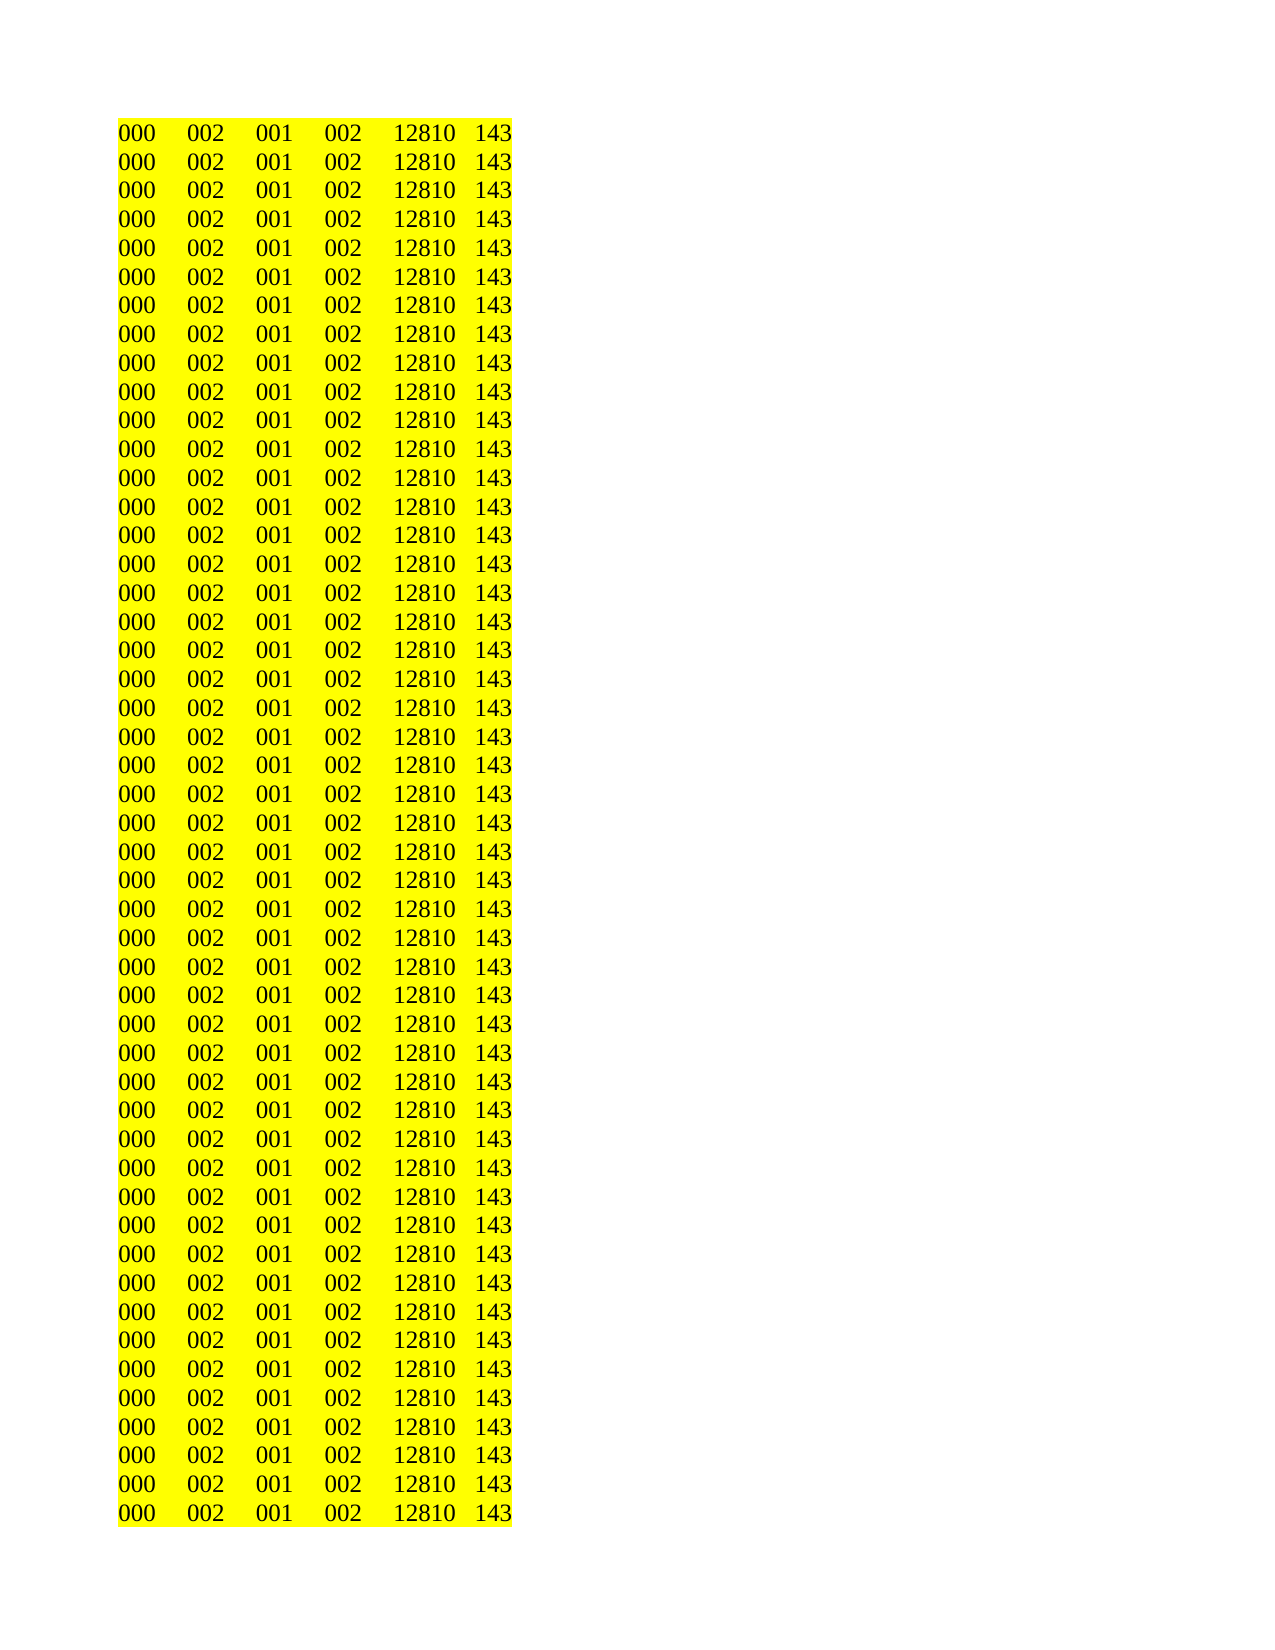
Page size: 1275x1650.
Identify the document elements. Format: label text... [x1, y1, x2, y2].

text 000 002 001 002 12810 143 [118, 1182, 1157, 1211]
text 000 002 001 002 12810 143 [118, 262, 1157, 291]
text 000 002 001 002 12810 143 [118, 233, 1157, 262]
text 000 002 001 002 12810 143 [118, 1038, 1157, 1067]
text 000 002 001 002 12810 143 [118, 406, 1157, 434]
text 000 002 001 002 12810 143 [118, 319, 1157, 348]
text 000 002 001 002 12810 143 [118, 204, 1157, 233]
text 000 002 001 002 12810 143 [118, 693, 1157, 722]
text 000 002 001 002 12810 143 [118, 1498, 1157, 1527]
text 000 002 001 002 12810 143 [118, 492, 1157, 521]
text 000 002 001 002 12810 143 [118, 1326, 1157, 1354]
text 000 002 001 002 12810 143 [118, 1268, 1157, 1297]
text 000 002 001 002 12810 143 [118, 636, 1157, 664]
text 000 002 001 002 12810 143 [118, 1009, 1157, 1038]
text 000 002 001 002 12810 143 [118, 1354, 1157, 1383]
text 000 002 001 002 12810 143 [118, 1441, 1157, 1469]
text 000 002 001 002 12810 143 [118, 1211, 1157, 1239]
text 000 002 001 002 12810 143 [118, 1412, 1157, 1441]
text 000 002 001 002 12810 143 [118, 118, 1157, 147]
text 000 002 001 002 12810 143 [118, 808, 1157, 837]
text 000 002 001 002 12810 143 [118, 894, 1157, 923]
text 000 002 001 002 12810 143 [118, 434, 1157, 463]
text 000 002 001 002 12810 143 [118, 1153, 1157, 1182]
text 000 002 001 002 12810 143 [118, 722, 1157, 751]
text 000 002 001 002 12810 143 [118, 578, 1157, 607]
text 000 002 001 002 12810 143 [118, 1469, 1157, 1498]
text 000 002 001 002 12810 143 [118, 1297, 1157, 1326]
text 000 002 001 002 12810 143 [118, 1124, 1157, 1153]
text 000 002 001 002 12810 143 [118, 147, 1157, 176]
text 000 002 001 002 12810 143 [118, 1096, 1157, 1124]
text 000 002 001 002 12810 143 [118, 348, 1157, 377]
text 000 002 001 002 12810 143 [118, 1067, 1157, 1096]
text 000 002 001 002 12810 143 [118, 521, 1157, 549]
text 000 002 001 002 12810 143 [118, 377, 1157, 406]
text 000 002 001 002 12810 143 [118, 291, 1157, 319]
text 000 002 001 002 12810 143 [118, 751, 1157, 779]
text 000 002 001 002 12810 143 [118, 837, 1157, 866]
text 000 002 001 002 12810 143 [118, 1239, 1157, 1268]
text 000 002 001 002 12810 143 [118, 866, 1157, 894]
text 000 002 001 002 12810 143 [118, 664, 1157, 693]
text 000 002 001 002 12810 143 [118, 463, 1157, 492]
text 000 002 001 002 12810 143 [118, 981, 1157, 1009]
text 000 002 001 002 12810 143 [118, 779, 1157, 808]
text 000 002 001 002 12810 143 [118, 923, 1157, 952]
text 000 002 001 002 12810 143 [118, 549, 1157, 578]
text 000 002 001 002 12810 143 [118, 952, 1157, 981]
text 000 002 001 002 12810 143 [118, 176, 1157, 204]
text 000 002 001 002 12810 143 [118, 1383, 1157, 1412]
text 000 002 001 002 12810 143 [118, 607, 1157, 636]
